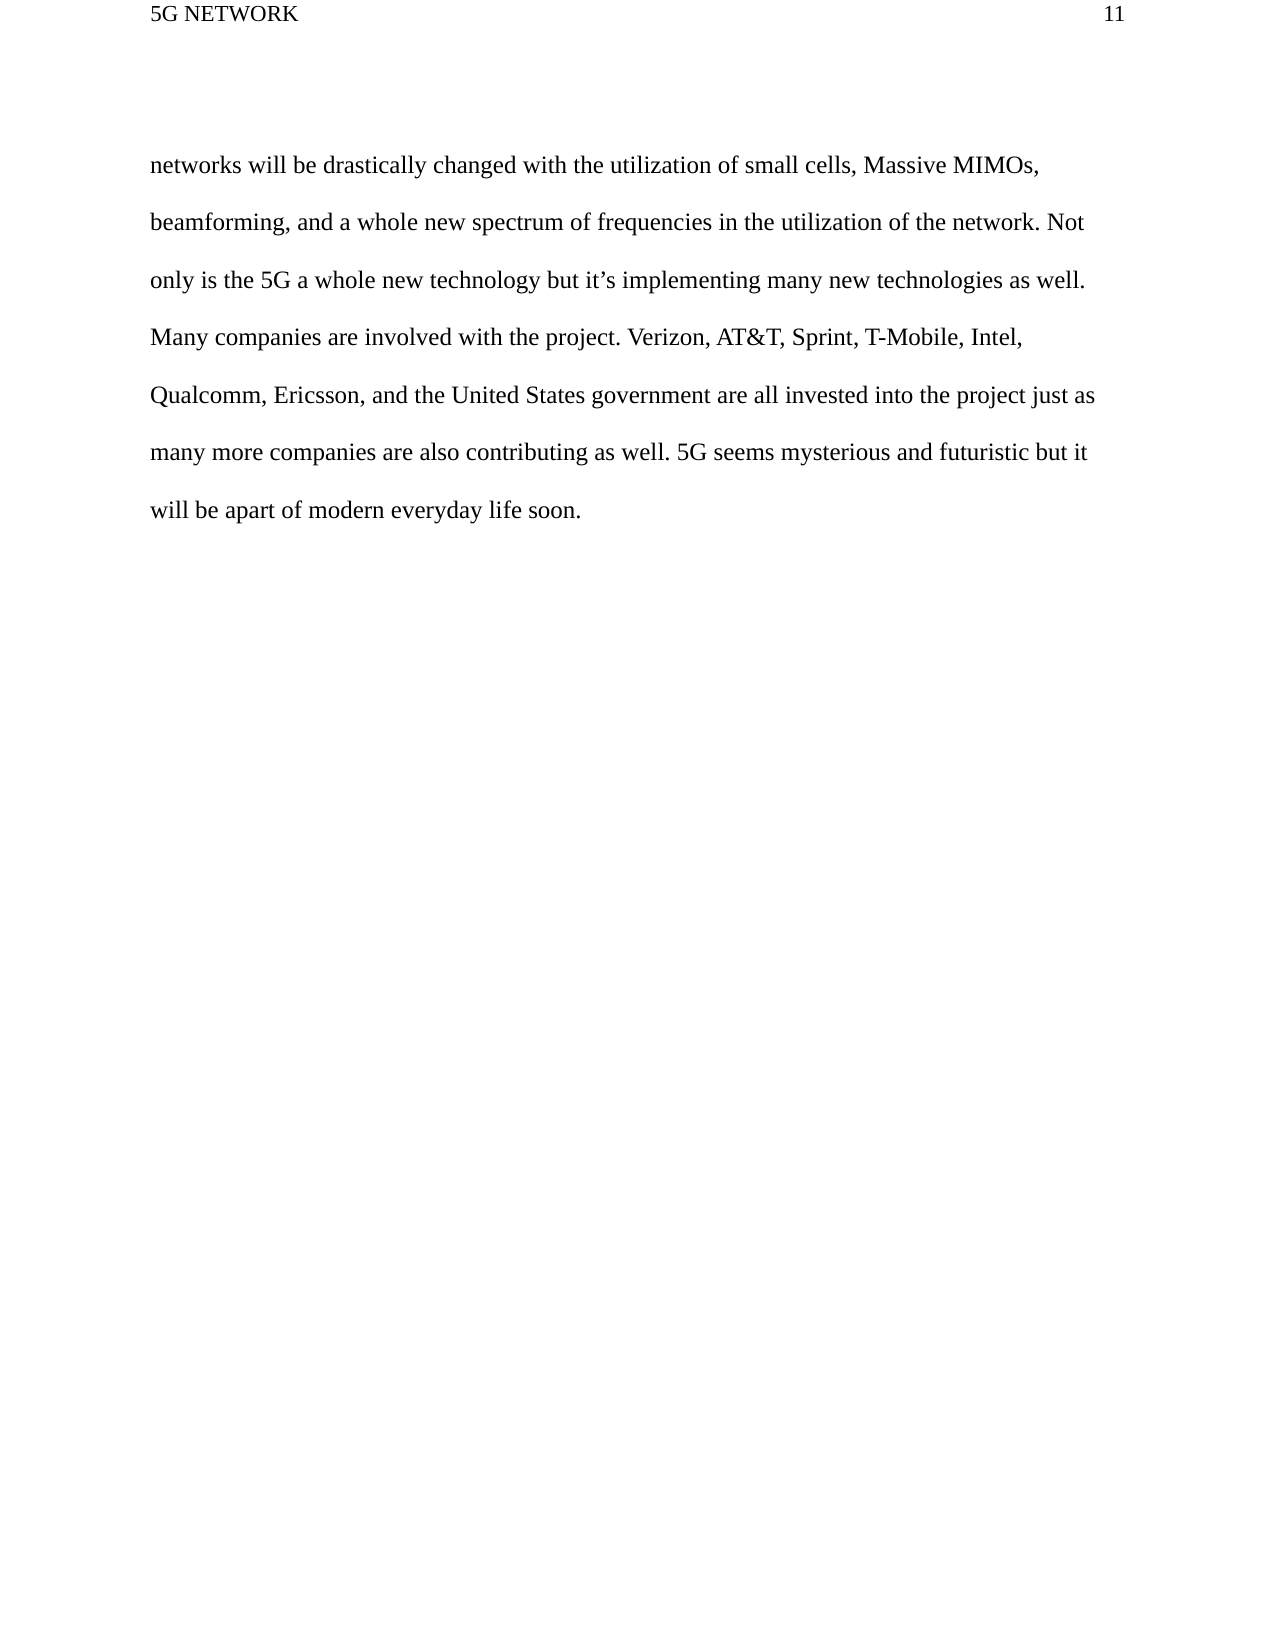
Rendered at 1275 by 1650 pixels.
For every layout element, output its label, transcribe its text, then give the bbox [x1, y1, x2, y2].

text networks will be drastically changed with the utilization of small cells, Massive MIMOs, beamforming, and a whole new spectrum of frequencies in the utilization of the network. Not only is the 5G a whole new technology but it’s implementing many new technologies as well. Many companies are involved with the project. Verizon, AT&T, Sprint, T-Mobile, Intel, Qualcomm, Ericsson, and the United States government are all invested into the project just as many more companies are also contributing as well. 5G seems mysterious and futuristic but it will be apart of modern everyday life soon. [150, 150, 1125, 524]
